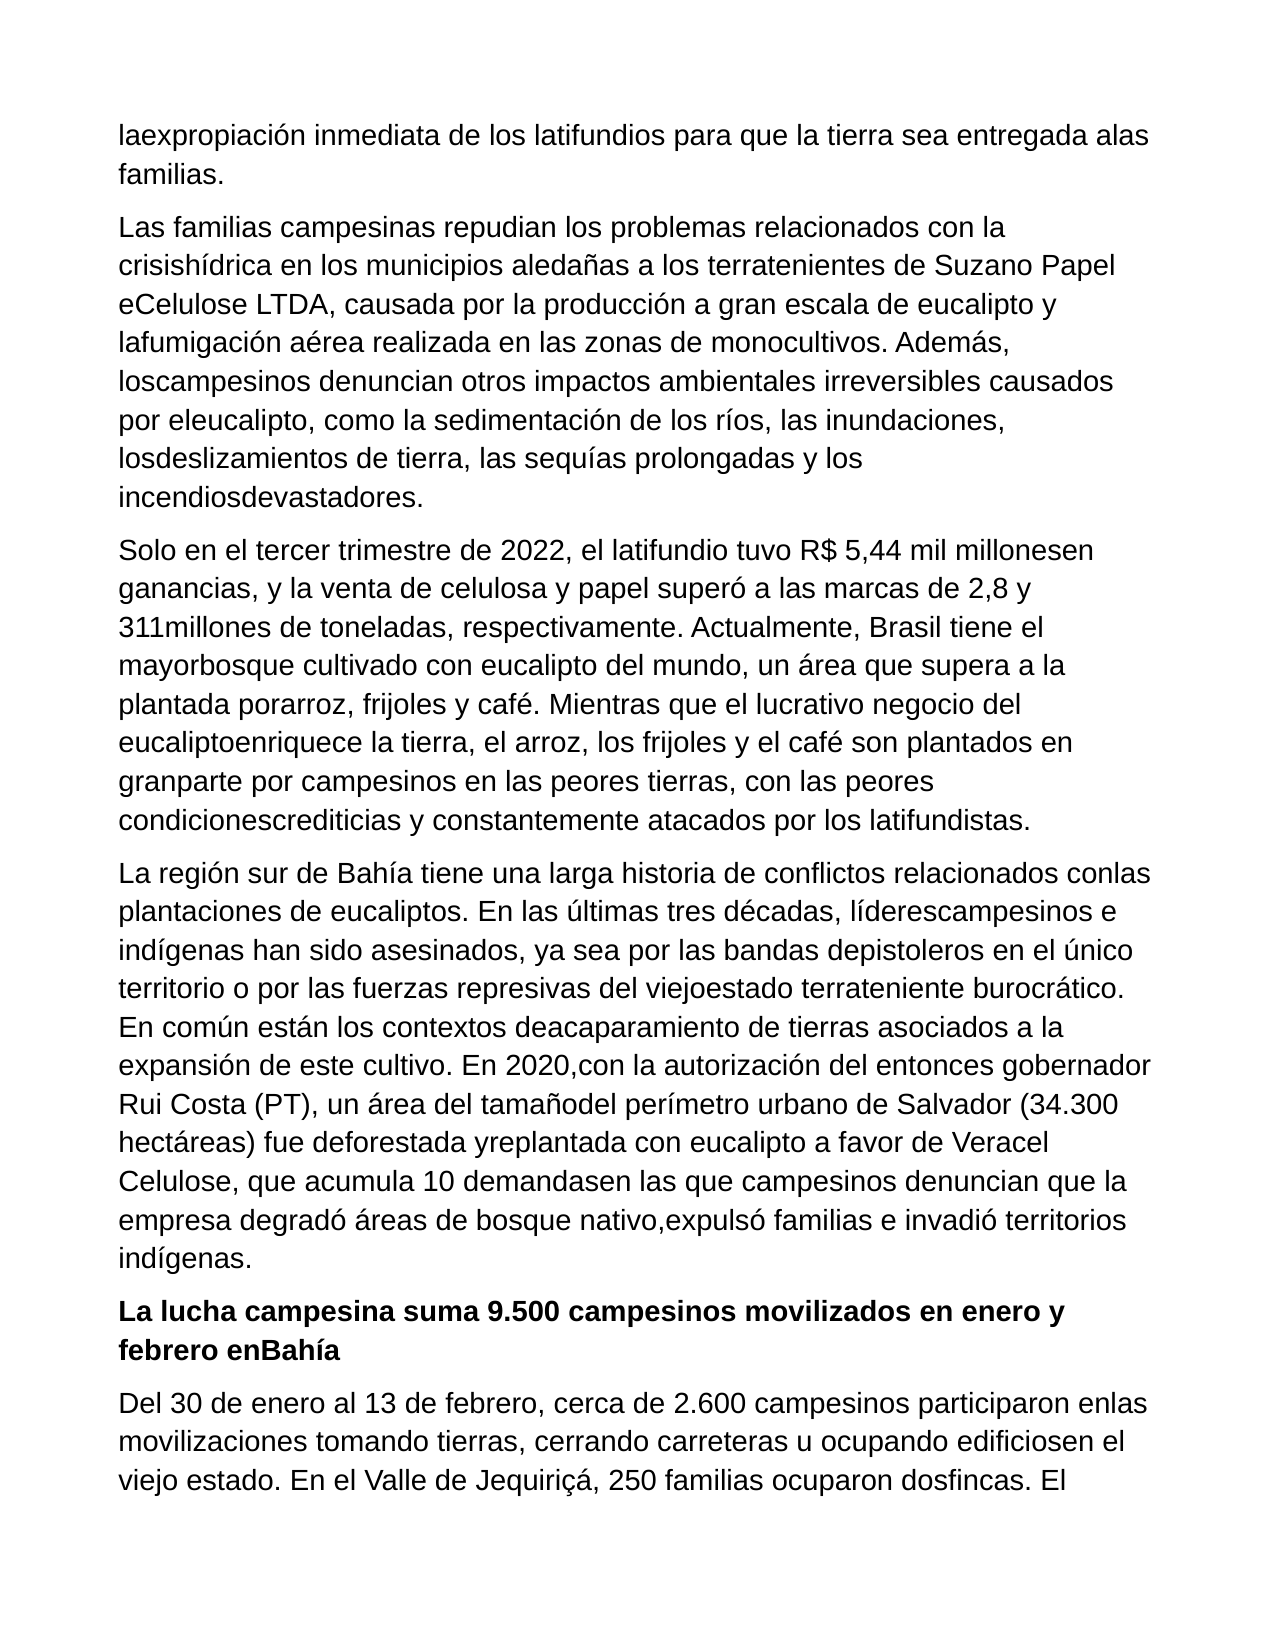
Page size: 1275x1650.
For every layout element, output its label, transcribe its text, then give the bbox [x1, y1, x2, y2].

text Del 30 de enero al 13 de febrero, cerca de 2.600 campesinos participaron enlas movilizaciones tomando tierras, cerrando carreteras u ocupando edificiosen el viejo estado. En el Valle de Jequiriçá, 250 familias ocuparon dosfincas. El [118, 1386, 1157, 1496]
text Las familias campesinas repudian los problemas relacionados con la crisishídrica en los municipios aledañas a los terratenientes de Suzano Papel eCelulose LTDA, causada por la producción a gran escala de eucalipto y lafumigación aérea realizada en las zonas de monocultivos. Además, loscampesinos denuncian otros impactos ambientales irreversibles causados por eleucalipto, como la sedimentación de los ríos, las inundaciones, losdeslizamientos de tierra, las sequías prolongadas y los incendiosdevastadores. [118, 210, 1157, 513]
text laexpropiación inmediata de los latifundios para que la tierra sea entregada alas familias. [118, 118, 1157, 190]
text Solo en el tercer trimestre de 2022, el latifundio tuvo R$ 5,44 mil millonesen ganancias, y la venta de celulosa y papel superó a las marcas de 2,8 y 311millones de toneladas, respectivamente. Actualmente, Brasil tiene el mayorbosque cultivado con eucalipto del mundo, un área que supera a la plantada porarroz, frijoles y café. Mientras que el lucrativo negocio del eucaliptoenriquece la tierra, el arroz, los frijoles y el café son plantados en granparte por campesinos en las peores tierras, con las peores condicionescrediticias y constantemente atacados por los latifundistas. [118, 533, 1157, 836]
text La lucha campesina suma 9.500 campesinos movilizados en enero y febrero enBahía [118, 1294, 1157, 1366]
text La región sur de Bahía tiene una larga historia de conflictos relacionados conlas plantaciones de eucaliptos. En las últimas tres décadas, líderescampesinos e indígenas han sido asesinados, ya sea por las bandas depistoleros en el único territorio o por las fuerzas represivas del viejoestado terrateniente burocrático. En común están los contextos deacaparamiento de tierras asociados a la expansión de este cultivo. En 2020,con la autorización del entonces gobernador Rui Costa (PT), un área del tamañodel perímetro urbano de Salvador (34.300 hectáreas) fue deforestada yreplantada con eucalipto a favor de Veracel Celulose, que acumula 10 demandasen las que campesinos denuncian que la empresa degradó áreas de bosque nativo,expulsó familias e invadió territorios indígenas. [118, 856, 1157, 1274]
